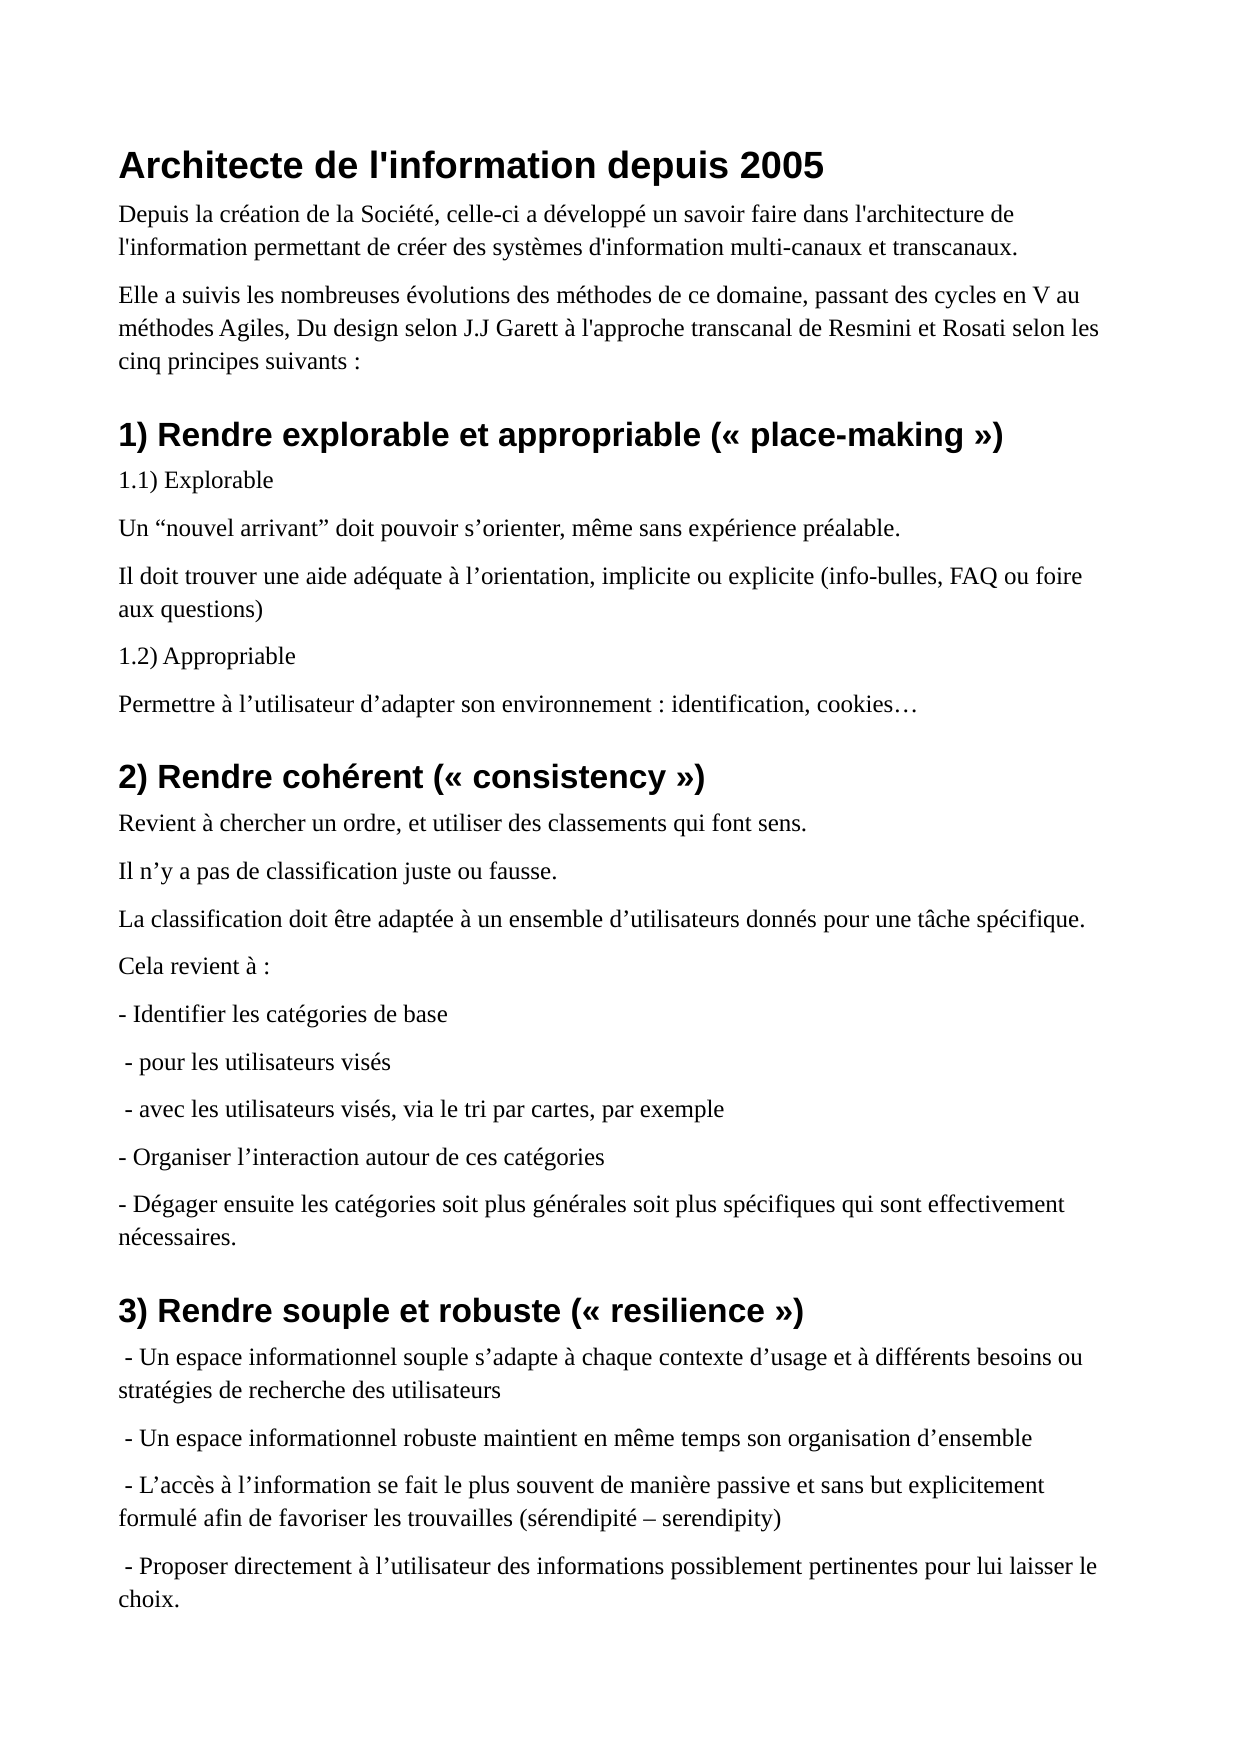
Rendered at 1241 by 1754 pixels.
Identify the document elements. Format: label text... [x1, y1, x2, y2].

text Elle a suivis les nombreuses évolutions des méthodes de ce domaine, passant des cycles en V au méthodes Agiles, Du design selon J.J Garett à l'approche transcanal de Resmini et Rosati selon les cinq principes suivants : [118, 280, 1122, 375]
text - L’accès à l’information se fait le plus souvent de manière passive et sans but explicitement formulé afin de favoriser les trouvailles (sérendipité – serendipity) [118, 1470, 1122, 1532]
text - Un espace informationnel souple s’adapte à chaque contexte d’usage et à différents besoins ou stratégies de recherche des utilisateurs [118, 1342, 1122, 1404]
text - Un espace informationnel robuste maintient en même temps son organisation d’ensemble [118, 1423, 1122, 1451]
text La classification doit être adaptée à un ensemble d’utilisateurs donnés pour une tâche spécifique. [118, 904, 1122, 932]
text Cela revient à : [118, 951, 1122, 980]
subtitle Architecte de l'information depuis 2005 [118, 143, 1122, 187]
text Revient à chercher un ordre, et utiliser des classements qui font sens. [118, 808, 1122, 837]
text - Identifier les catégories de base [118, 999, 1122, 1028]
text 1.2) Appropriable [118, 641, 1122, 670]
text 1.1) Explorable [118, 466, 1122, 494]
text Il doit trouver une aide adéquate à l’orientation, implicite ou explicite (info-bulles, FAQ ou foire aux questions) [118, 561, 1122, 622]
subtitle 2) Rendre cohérent (« consistency ») [118, 757, 1122, 796]
subtitle 3) Rendre souple et robuste (« resilience ») [118, 1291, 1122, 1329]
text Depuis la création de la Société, celle-ci a développé un savoir faire dans l'architecture de l'information permettant de créer des systèmes d'information multi-canaux et transcanaux. [118, 199, 1122, 261]
subtitle 1) Rendre explorable et appropriable (« place-making ») [118, 414, 1122, 453]
text - pour les utilisateurs visés [118, 1047, 1122, 1075]
text - Dégager ensuite les catégories soit plus générales soit plus spécifiques qui sont effectivement nécessaires. [118, 1189, 1122, 1251]
text - Proposer directement à l’utilisateur des informations possiblement pertinentes pour lui laisser le choix. [118, 1551, 1122, 1613]
text Un “nouvel arrivant” doit pouvoir s’orienter, même sans expérience préalable. [118, 513, 1122, 542]
text Il n’y a pas de classification juste ou fausse. [118, 856, 1122, 885]
text - avec les utilisateurs visés, via le tri par cartes, par exemple [118, 1094, 1122, 1123]
text - Organiser l’interaction autour de ces catégories [118, 1142, 1122, 1171]
text Permettre à l’utilisateur d’adapter son environnement : identification, cookies… [118, 689, 1122, 718]
